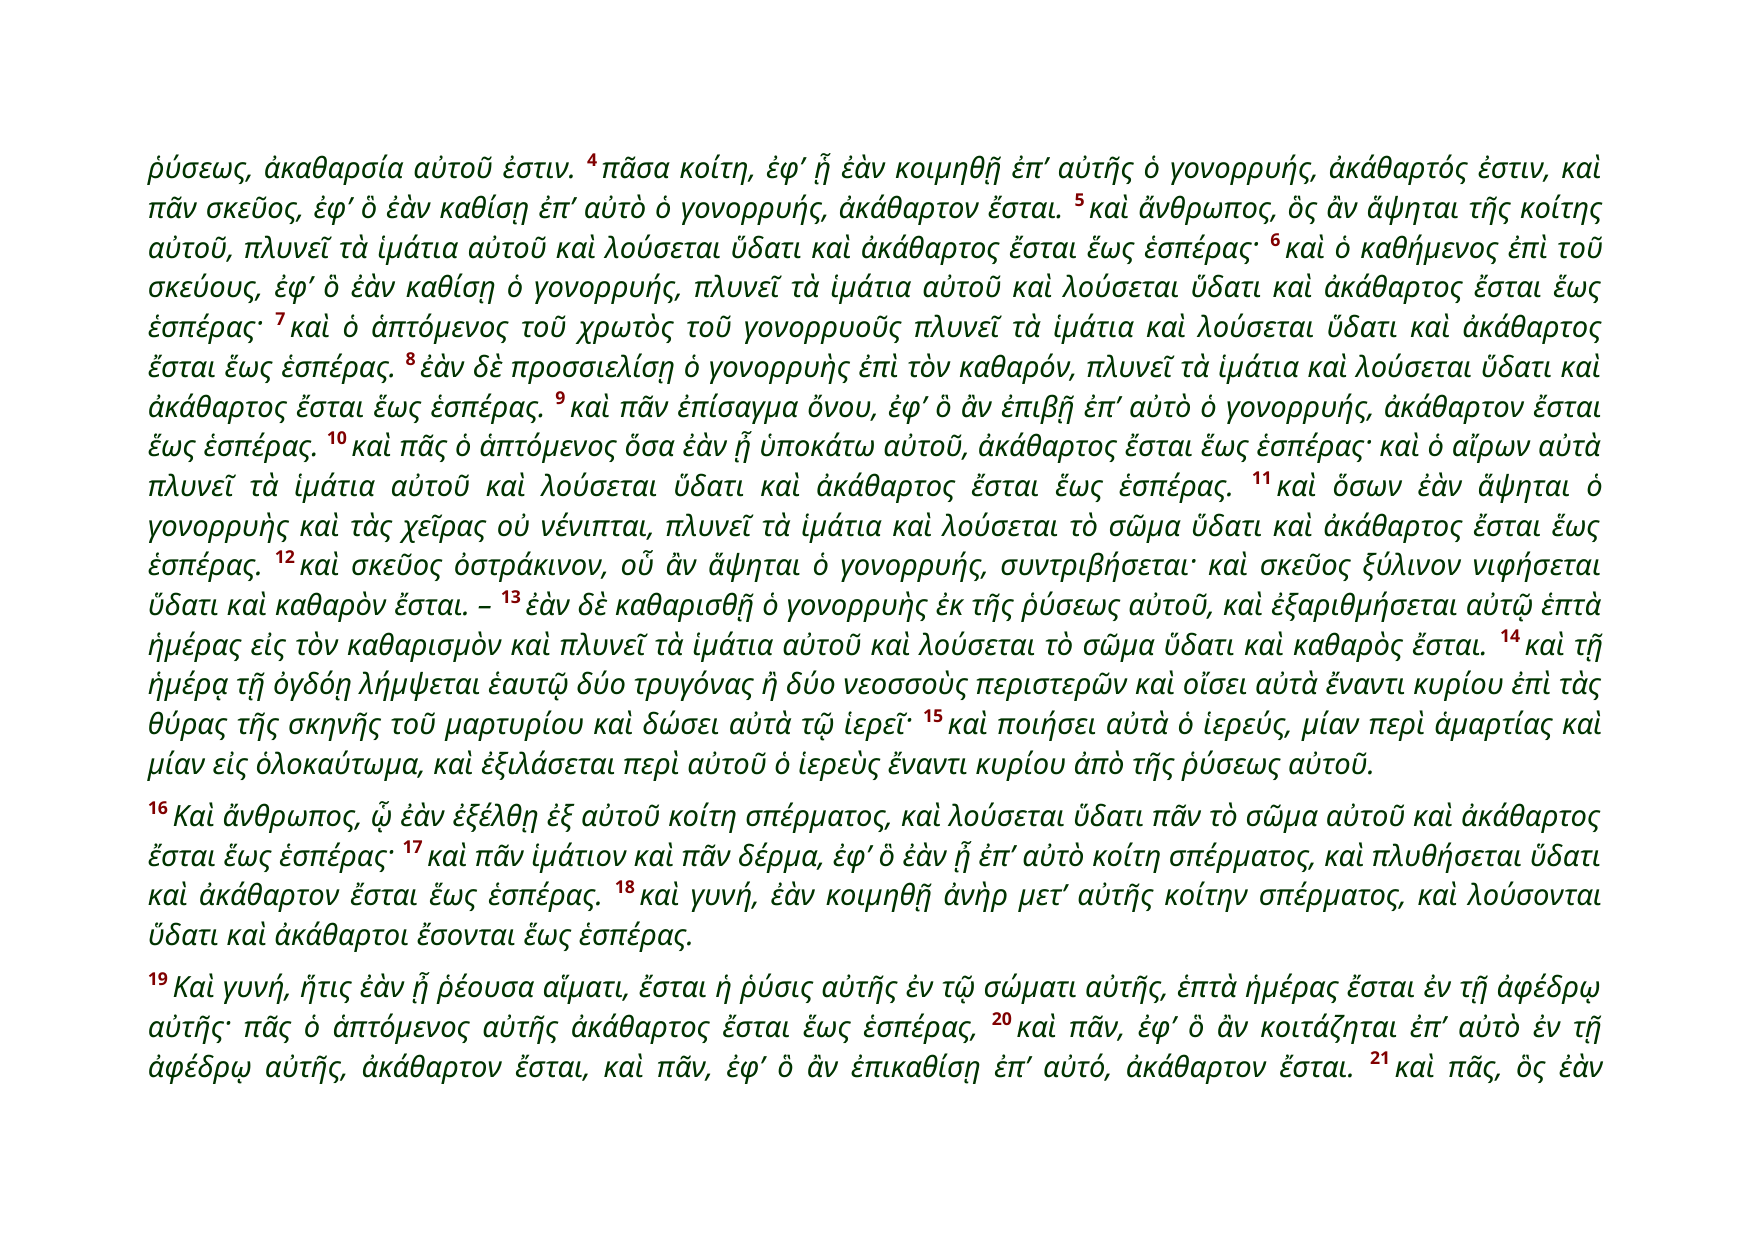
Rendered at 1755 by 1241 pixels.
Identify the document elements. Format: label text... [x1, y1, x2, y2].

text 19 Καὶ γυνή, ἥτις ἐὰν ᾖ ῥέουσα αἵματι, ἔσται ἡ ῥύσις αὐτῆς ἐν τῷ σώματι αὐτῆς, ἑπτὰ ἡμέρας ἔσται ἐν τῇ ἀφέδρῳ αὐτῆς· πᾶς ὁ ἁπτόμενος αὐτῆς ἀκάθαρτος ἔσται ἕως ἑσπέρας, 20 καὶ πᾶν, ἐφ’ ὃ ἂν κοιτάζηται ἐπ’ αὐτὸ ἐν τῇ ἀφέδρῳ αὐτῆς, ἀκάθαρτον ἔσται, καὶ πᾶν, ἐφ’ ὃ ἂν ἐπικαθίσῃ ἐπ’ αὐτό, ἀκάθαρτον ἔσται. 21 καὶ πᾶς, ὃς ἐὰν [148, 966, 1606, 1086]
text 16 Καὶ ἄνθρωπος, ᾧ ἐὰν ἐξέλθῃ ἐξ αὐτοῦ κοίτη σπέρματος, καὶ λούσεται ὕδατι πᾶν τὸ σῶμα αὐτοῦ καὶ ἀκάθαρτος ἔσται ἕως ἑσπέρας· 17 καὶ πᾶν ἱμάτιον καὶ πᾶν δέρμα, ἐφ’ ὃ ἐὰν ᾖ ἐπ’ αὐτὸ κοίτη σπέρματος, καὶ πλυθήσεται ὕδατι καὶ ἀκάθαρτον ἔσται ἕως ἑσπέρας. 18 καὶ γυνή, ἐὰν κοιμηθῇ ἀνὴρ μετ’ αὐτῆς κοίτην σπέρματος, καὶ λούσονται ὕδατι καὶ ἀκάθαρτοι ἔσονται ἕως ἑσπέρας. [148, 795, 1606, 954]
text ῥύσεως, ἀκαθαρσία αὐτοῦ ἐστιν. 4 πᾶσα κοίτη, ἐφ’ ᾗ ἐὰν κοιμηθῇ ἐπ’ αὐτῆς ὁ γονορρυής, ἀκάθαρτός ἐστιν, καὶ πᾶν σκεῦος, ἐφ’ ὃ ἐὰν καθίσῃ ἐπ’ αὐτὸ ὁ γονορρυής, ἀκάθαρτον ἔσται. 5 καὶ ἄνθρωπος, ὃς ἂν ἅψηται τῆς κοίτης αὐτοῦ, πλυνεῖ τὰ ἱμάτια αὐτοῦ καὶ λούσεται ὕδατι καὶ ἀκάθαρτος ἔσται ἕως ἑσπέρας· 6 καὶ ὁ καθήμενος ἐπὶ τοῦ σκεύους, ἐφ’ ὃ ἐὰν καθίσῃ ὁ γονορρυής, πλυνεῖ τὰ ἱμάτια αὐτοῦ καὶ λούσεται ὕδατι καὶ ἀκάθαρτος ἔσται ἕως ἑσπέρας· 7 καὶ ὁ ἁπτόμενος τοῦ χρωτὸς τοῦ γονορρυοῦς πλυνεῖ τὰ ἱμάτια καὶ λούσεται ὕδατι καὶ ἀκάθαρτος ἔσται ἕως ἑσπέρας. 8 ἐὰν δὲ προσσιελίσῃ ὁ γονορρυὴς ἐπὶ τὸν καθαρόν, πλυνεῖ τὰ ἱμάτια καὶ λούσεται ὕδατι καὶ ἀκάθαρτος ἔσται ἕως ἑσπέρας. 9 καὶ πᾶν ἐπίσαγμα ὄνου, ἐφ’ ὃ ἂν ἐπιβῇ ἐπ’ αὐτὸ ὁ γονορρυής, ἀκάθαρτον ἔσται ἕως ἑσπέρας. 10 καὶ πᾶς ὁ ἁπτόμενος ὅσα ἐὰν ᾖ ὑποκάτω αὐτοῦ, ἀκάθαρτος ἔσται ἕως ἑσπέρας· καὶ ὁ αἴρων αὐτὰ πλυνεῖ τὰ ἱμάτια αὐτοῦ καὶ λούσεται ὕδατι καὶ ἀκάθαρτος ἔσται ἕως ἑσπέρας. 11 καὶ ὅσων ἐὰν ἅψηται ὁ γονορρυὴς καὶ τὰς χεῖρας οὐ νένιπται, πλυνεῖ τὰ ἱμάτια καὶ λούσεται τὸ σῶμα ὕδατι καὶ ἀκάθαρτος ἔσται ἕως ἑσπέρας. 12 καὶ σκεῦος ὀστράκινον, οὗ ἂν ἅψηται ὁ γονορρυής, συντριβήσεται· καὶ σκεῦος ξύλινον νιφήσεται ὕδατι καὶ καθαρὸν ἔσται. – 13 ἐὰν δὲ καθαρισθῇ ὁ γονορρυὴς ἐκ τῆς ῥύσεως αὐτοῦ, καὶ ἐξαριθμήσεται αὐτῷ ἑπτὰ ἡμέρας εἰς τὸν καθαρισμὸν καὶ πλυνεῖ τὰ ἱμάτια αὐτοῦ καὶ λούσεται τὸ σῶμα ὕδατι καὶ καθαρὸς ἔσται. 14 καὶ τῇ ἡμέρᾳ τῇ ὀγδόῃ λήμψεται ἑαυτῷ δύο τρυγόνας ἢ δύο νεοσσοὺς περιστερῶν καὶ οἴσει αὐτὰ ἔναντι κυρίου ἐπὶ τὰς θύρας τῆς σκηνῆς τοῦ μαρτυρίου καὶ δώσει αὐτὰ τῷ ἱερεῖ· 15 καὶ ποιήσει αὐτὰ ὁ ἱερεύς, μίαν περὶ ἁμαρτίας καὶ μίαν εἰς ὁλοκαύτωμα, καὶ ἐξιλάσεται περὶ αὐτοῦ ὁ ἱερεὺς ἔναντι κυρίου ἀπὸ τῆς ῥύσεως αὐτοῦ. [148, 148, 1606, 783]
